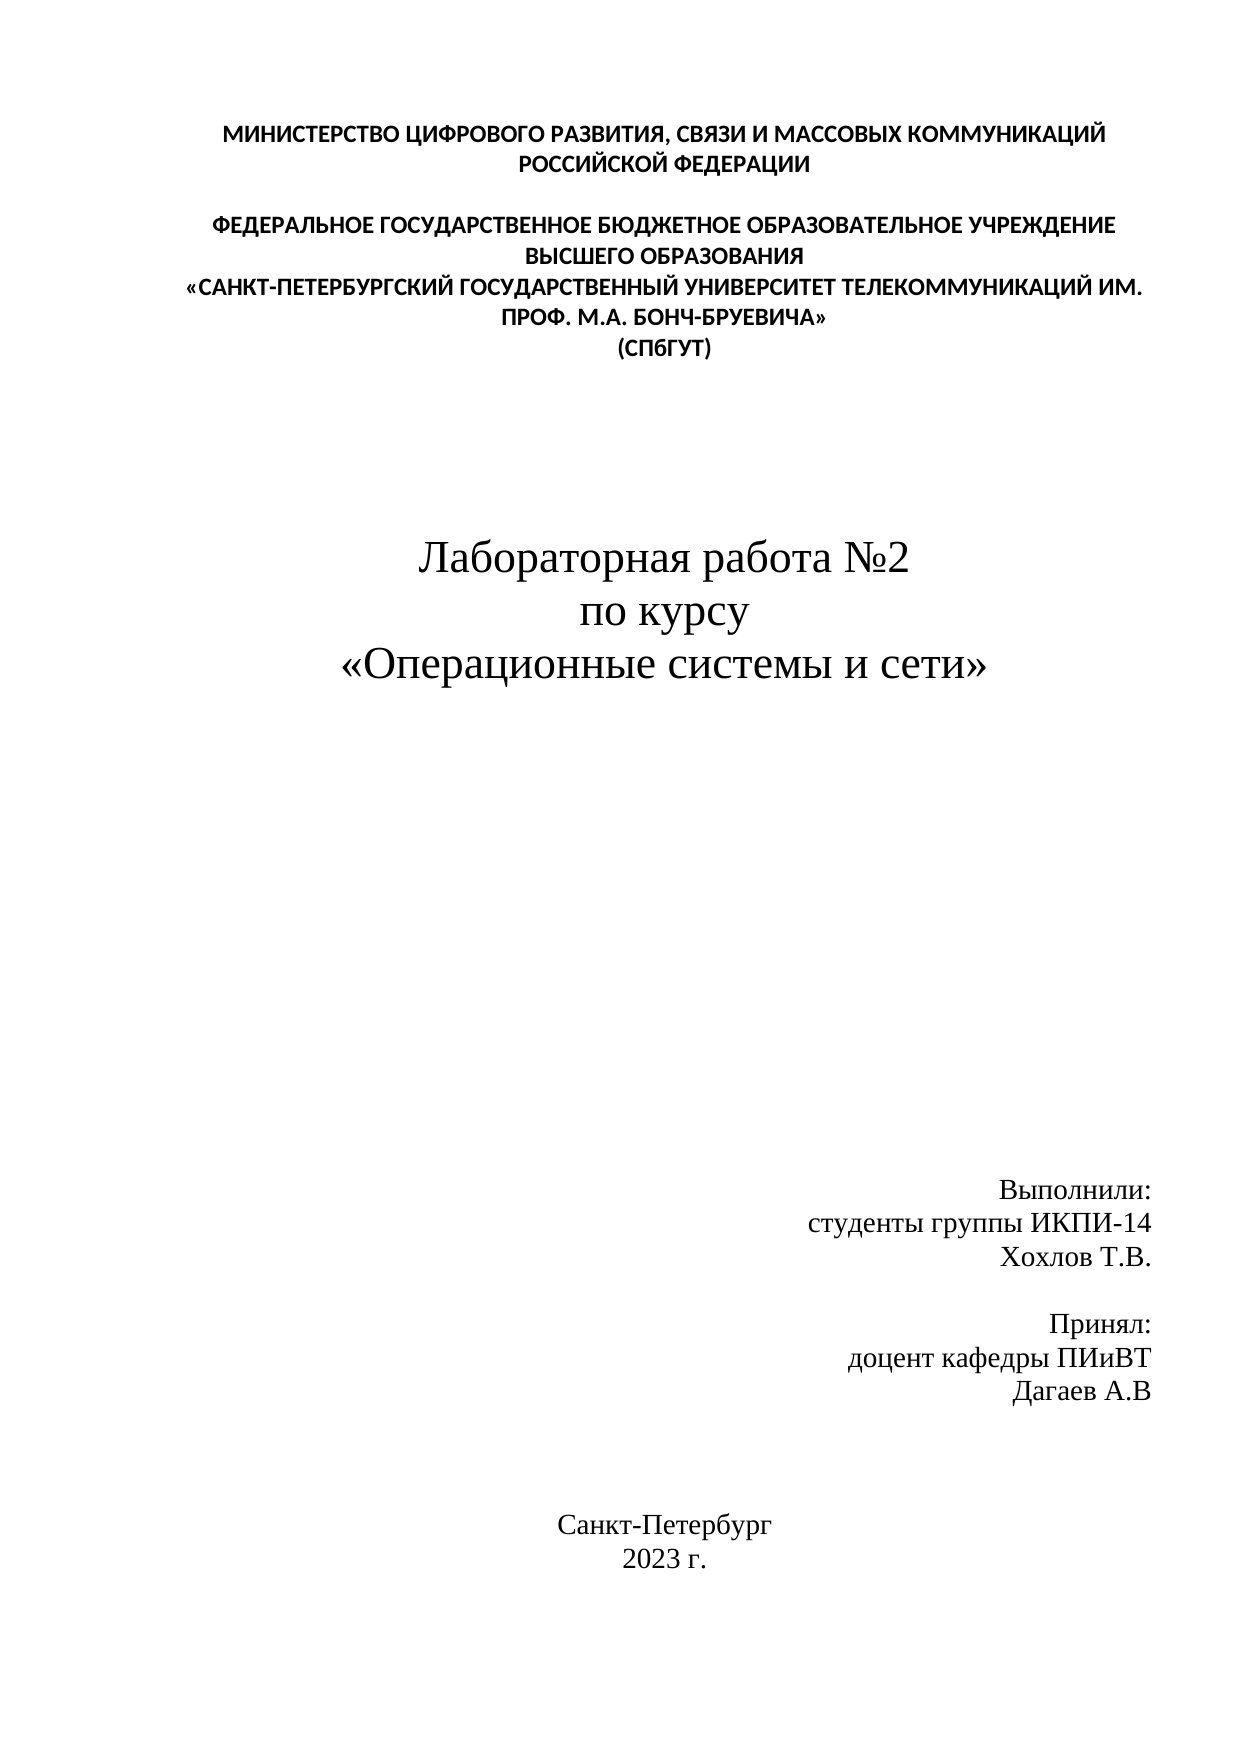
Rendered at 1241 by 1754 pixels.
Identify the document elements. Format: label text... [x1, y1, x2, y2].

text Выполнили: [177, 1172, 1152, 1206]
text доцент кафедры ПИиВТ [177, 1340, 1152, 1373]
text МИНИСТЕРСТВО ЦИФРОВОГО РАЗВИТИЯ, СВЯЗИ И МАССОВЫХ КОММУНИКАЦИЙ РОССИЙСКОЙ ФЕДЕРАЦИИ [177, 118, 1152, 179]
text Принял: [177, 1306, 1152, 1340]
text Санкт-Петербург [177, 1507, 1152, 1541]
text (СПбГУТ) [177, 332, 1152, 362]
text 2023 г. [177, 1541, 1152, 1574]
text Дагаев А.В [177, 1373, 1152, 1407]
text «САНКТ-ПЕТЕРБУРГСКИЙ ГОСУДАРСТВЕННЫЙ УНИВЕРСИТЕТ ТЕЛЕКОММУНИКАЦИЙ ИМ. ПРОФ. М.А. БОНЧ-БРУЕВИЧА» [177, 271, 1152, 332]
text по курсу [177, 583, 1152, 635]
text «Операционные системы и сети» [177, 635, 1152, 688]
text Хохлов Т.В. [177, 1239, 1152, 1273]
text студенты группы ИКПИ-14 [177, 1206, 1152, 1239]
text ФЕДЕРАЛЬНОЕ ГОСУДАРСТВЕННОЕ БЮДЖЕТНОЕ ОБРАЗОВАТЕЛЬНОЕ УЧРЕЖДЕНИЕ ВЫСШЕГО ОБРАЗОВАНИЯ [177, 210, 1152, 271]
text Лабораторная работа №2 [177, 530, 1152, 583]
